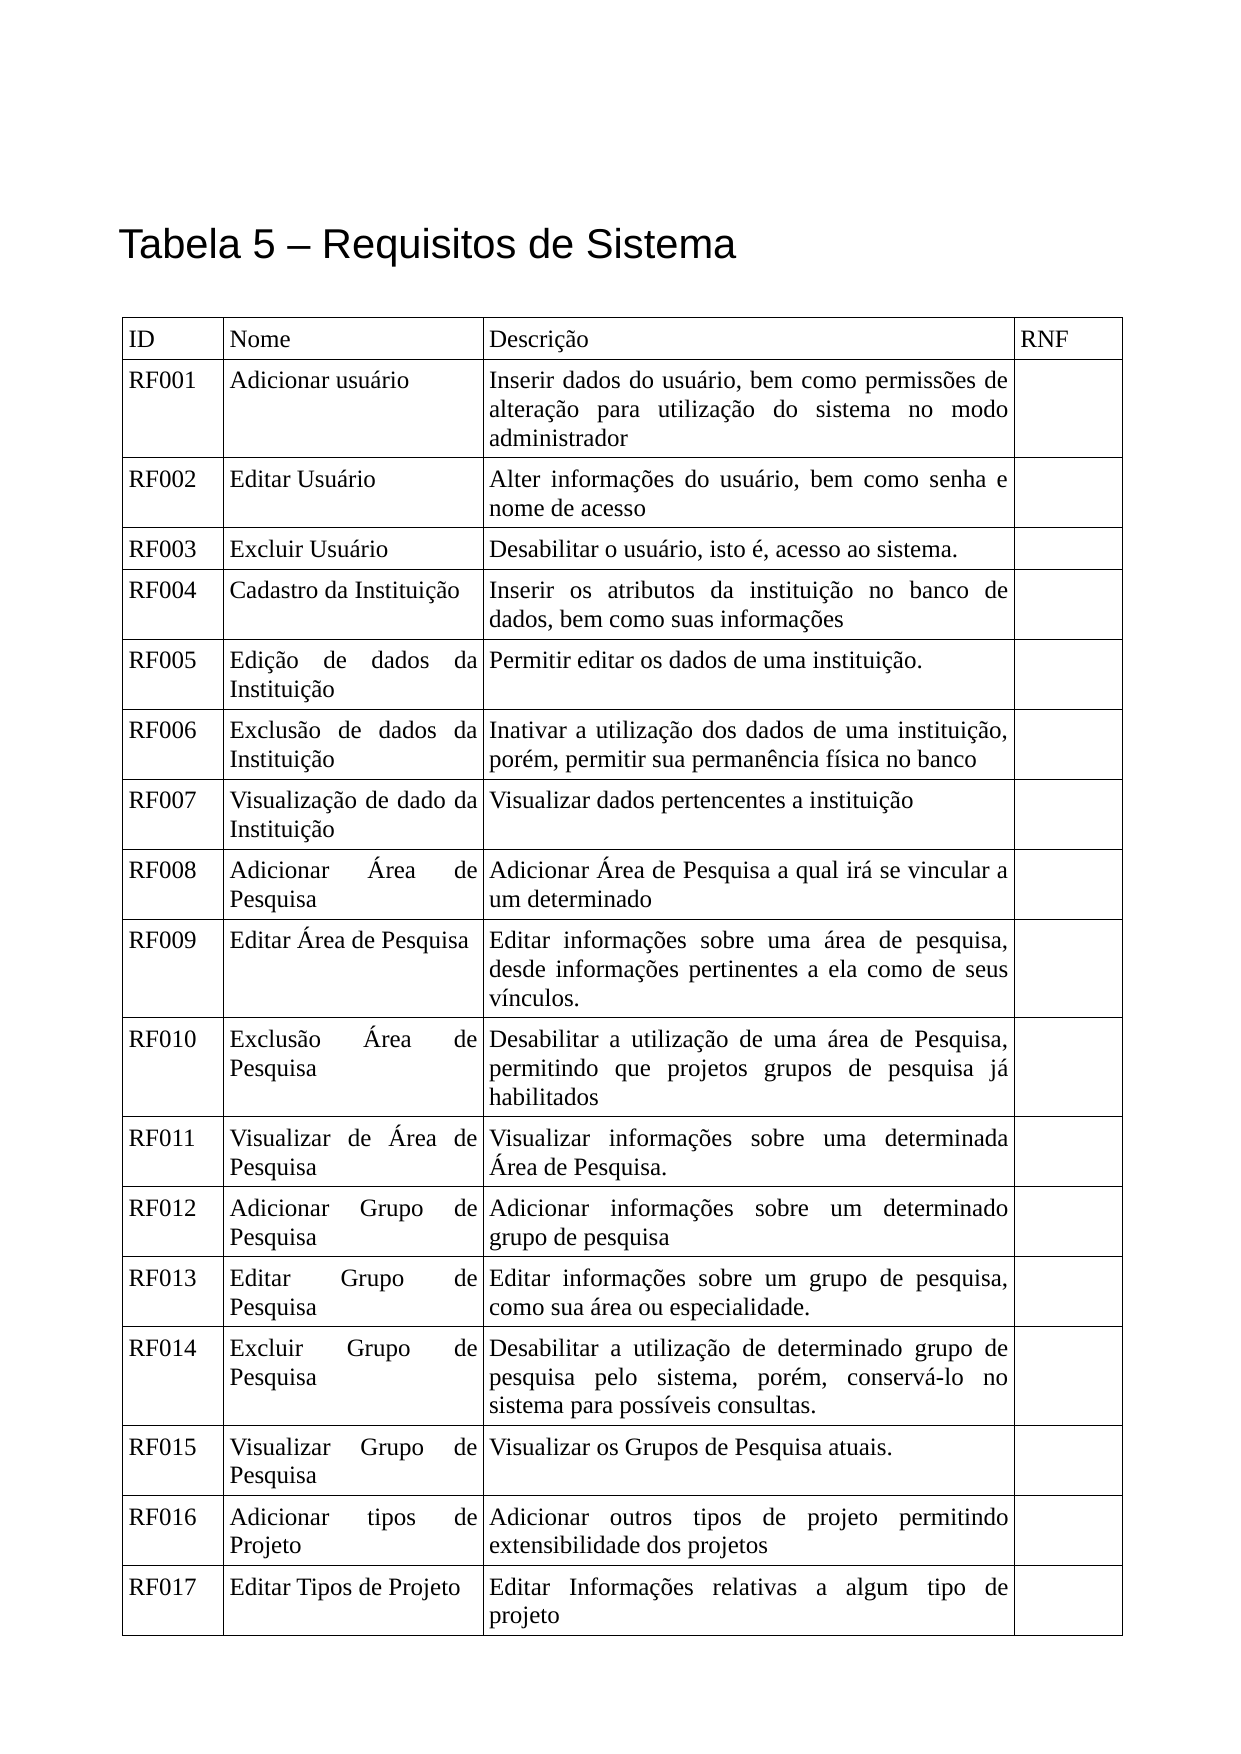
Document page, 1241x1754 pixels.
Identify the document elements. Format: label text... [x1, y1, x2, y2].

table_cell RF004 [123, 570, 223, 638]
table_header RNF [1015, 318, 1122, 358]
table_cell [1015, 1327, 1122, 1425]
table_cell Editar Grupo de Pesquisa [224, 1257, 483, 1326]
table_cell [1015, 360, 1122, 457]
table_header Descrição [484, 318, 1014, 358]
table_cell RF014 [123, 1327, 223, 1425]
table_cell Editar informações sobre uma área de pesquisa, desde informações pertinentes a ela como de seus vínculos. [484, 920, 1014, 1017]
table_cell RF005 [123, 640, 223, 708]
table_cell Editar Usuário [224, 458, 483, 527]
table_cell [1015, 528, 1122, 568]
table_cell RF012 [123, 1187, 223, 1256]
table_cell Excluir Grupo de Pesquisa [224, 1327, 483, 1425]
table_cell [1015, 1257, 1122, 1326]
table_cell RF017 [123, 1566, 223, 1635]
table_header ID [123, 318, 223, 358]
table_cell Inserir os atributos da instituição no banco de dados, bem como suas informações [484, 570, 1014, 638]
table_cell RF002 [123, 458, 223, 527]
table_cell Adicionar usuário [224, 360, 483, 457]
table_cell Adicionar tipos de Projeto [224, 1496, 483, 1565]
table_cell [1015, 710, 1122, 778]
table_cell RF007 [123, 780, 223, 848]
table_cell [1015, 1566, 1122, 1635]
table_cell Visualização de dado da Instituição [224, 780, 483, 848]
table_cell Inativar a utilização dos dados de uma instituição, porém, permitir sua permanência física no banco [484, 710, 1014, 778]
table_cell RF006 [123, 710, 223, 778]
table_cell RF013 [123, 1257, 223, 1326]
table_cell Visualizar Grupo de Pesquisa [224, 1426, 483, 1495]
table_cell Desabilitar a utilização de uma área de Pesquisa, permitindo que projetos grupos de pesquisa já habilitados [484, 1018, 1014, 1116]
table_cell Adicionar Área de Pesquisa [224, 850, 483, 918]
table_cell RF016 [123, 1496, 223, 1565]
table_cell RF009 [123, 920, 223, 1017]
text Tabela 5 – Requisitos de Sistema [118, 219, 1122, 267]
table_cell Visualizar de Área de Pesquisa [224, 1117, 483, 1186]
table_cell Adicionar Grupo de Pesquisa [224, 1187, 483, 1256]
table_cell Visualizar dados pertencentes a instituição [484, 780, 1014, 848]
table_cell Cadastro da Instituição [224, 570, 483, 638]
table_cell RF008 [123, 850, 223, 918]
table_cell [1015, 780, 1122, 848]
table_cell Desabilitar o usuário, isto é, acesso ao sistema. [484, 528, 1014, 568]
table_cell Editar informações sobre um grupo de pesquisa, como sua área ou especialidade. [484, 1257, 1014, 1326]
table_cell Adicionar outros tipos de projeto permitindo extensibilidade dos projetos [484, 1496, 1014, 1565]
table_cell [1015, 570, 1122, 638]
table_cell [1015, 458, 1122, 527]
table_cell Exclusão Área de Pesquisa [224, 1018, 483, 1116]
table_cell RF015 [123, 1426, 223, 1495]
table_cell RF003 [123, 528, 223, 568]
table_header Nome [224, 318, 483, 358]
table_cell Inserir dados do usuário, bem como permissões de alteração para utilização do sistema no modo administrador [484, 360, 1014, 457]
table_cell Alter informações do usuário, bem como senha e nome de acesso [484, 458, 1014, 527]
table_cell Excluir Usuário [224, 528, 483, 568]
table_cell [1015, 1426, 1122, 1495]
table_cell Edição de dados da Instituição [224, 640, 483, 708]
table_cell [1015, 1117, 1122, 1186]
table_cell RF011 [123, 1117, 223, 1186]
table_cell Adicionar informações sobre um determinado grupo de pesquisa [484, 1187, 1014, 1256]
table_cell RF001 [123, 360, 223, 457]
table_cell [1015, 920, 1122, 1017]
table_cell [1015, 640, 1122, 708]
table_cell Visualizar informações sobre uma determinada Área de Pesquisa. [484, 1117, 1014, 1186]
table_cell RF010 [123, 1018, 223, 1116]
table_cell Editar Tipos de Projeto [224, 1566, 483, 1635]
table_cell Permitir editar os dados de uma instituição. [484, 640, 1014, 708]
table_cell [1015, 1187, 1122, 1256]
table_cell [1015, 1496, 1122, 1565]
table_cell Editar Informações relativas a algum tipo de projeto [484, 1566, 1014, 1635]
table_cell Editar Área de Pesquisa [224, 920, 483, 1017]
table_cell [1015, 1018, 1122, 1116]
table_cell Exclusão de dados da Instituição [224, 710, 483, 778]
table_cell Desabilitar a utilização de determinado grupo de pesquisa pelo sistema, porém, conservá-lo no sistema para possíveis consultas. [484, 1327, 1014, 1425]
table_cell Visualizar os Grupos de Pesquisa atuais. [484, 1426, 1014, 1495]
table_cell [1015, 850, 1122, 918]
table_cell Adicionar Área de Pesquisa a qual irá se vincular a um determinado [484, 850, 1014, 918]
